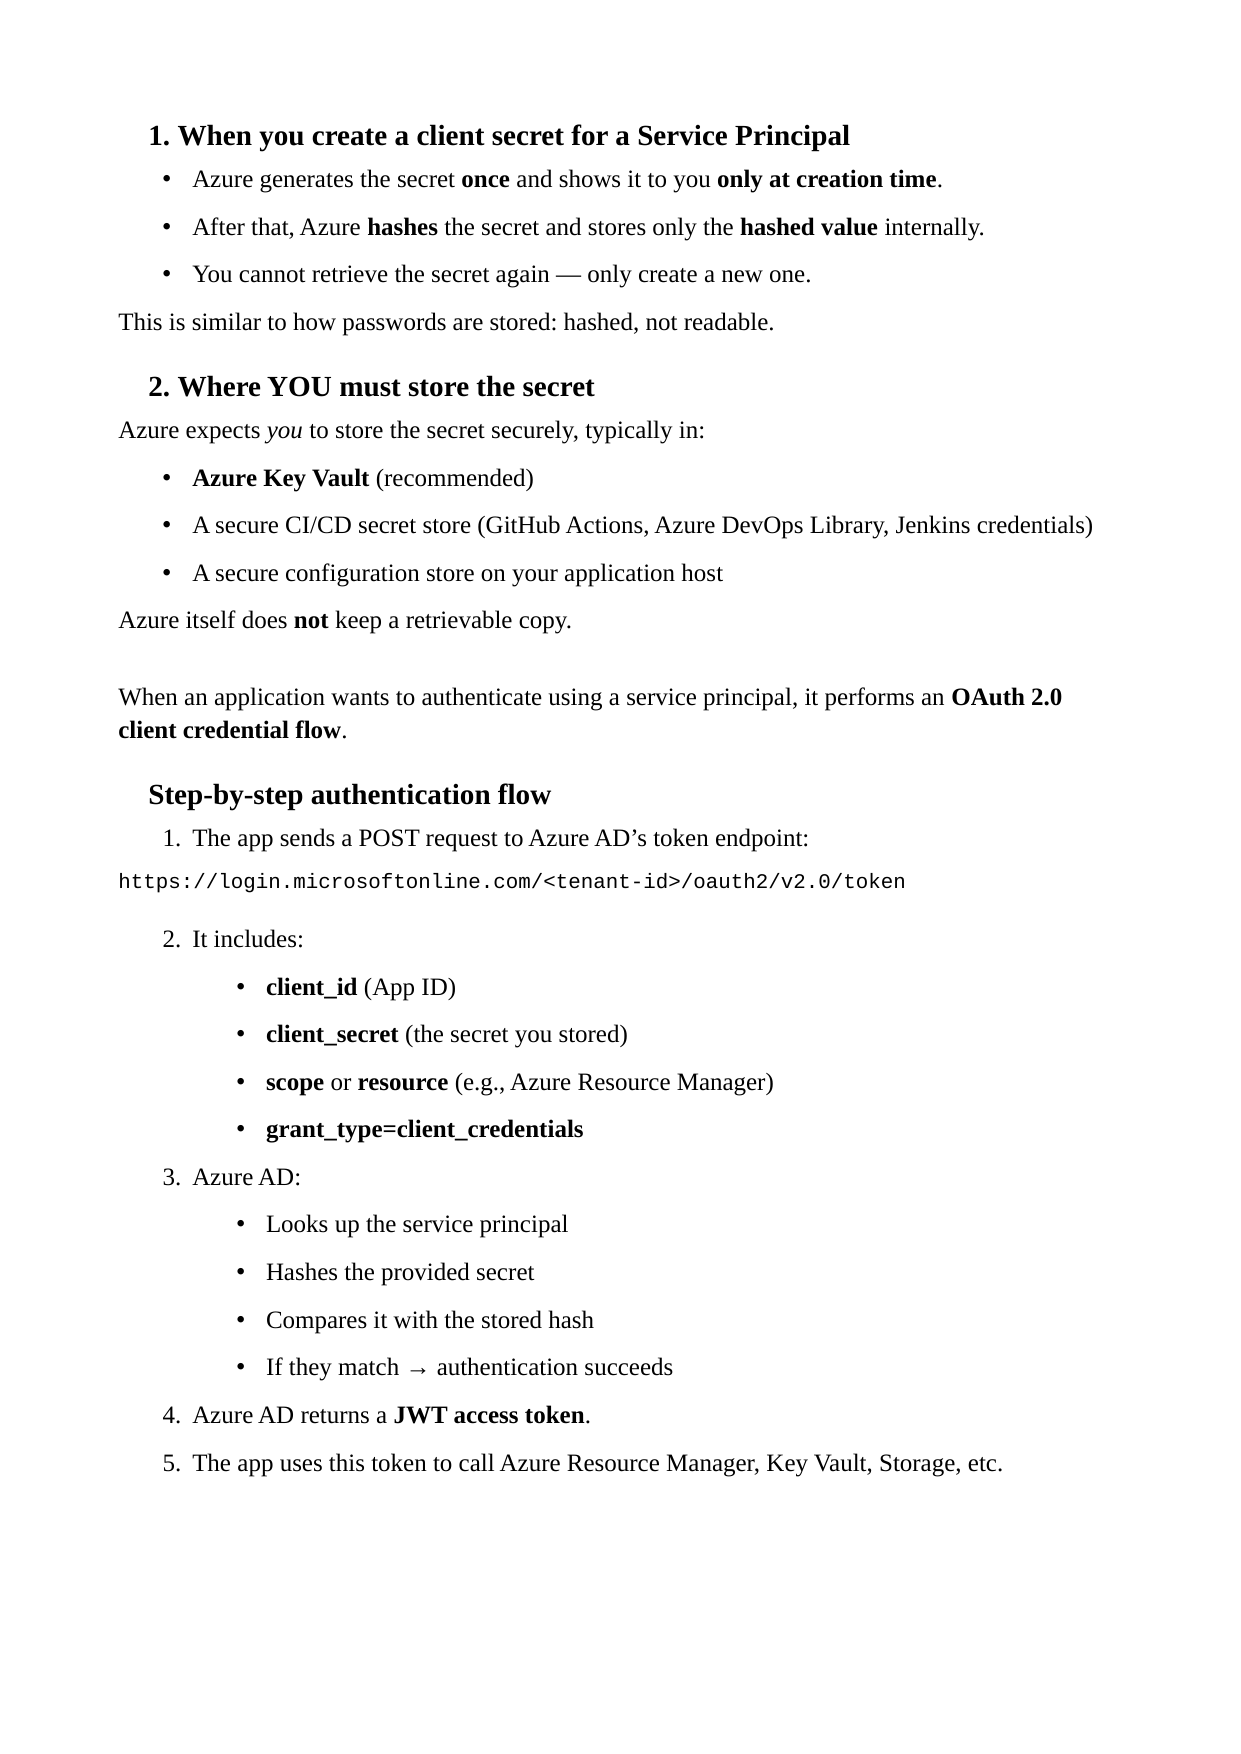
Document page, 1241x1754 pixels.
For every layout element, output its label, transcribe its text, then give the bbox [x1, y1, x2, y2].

list Azure generates the secret once and shows it to you only at creation time. [162, 164, 1122, 193]
subtitle ✅ 2. Where YOU must store the secret [118, 369, 1122, 403]
list It includes: [162, 924, 1122, 953]
text When an application wants to authenticate using a service principal, it performs an OAuth 2.0 client credential flow. [118, 682, 1122, 744]
text Azure expects you to store the secret securely, typically in: [118, 415, 1122, 444]
list client_secret (the secret you stored) [236, 1019, 1122, 1048]
text This is similar to how passwords are stored: hashed, not readable. [118, 307, 1122, 336]
list You cannot retrieve the secret again — only create a new one. [162, 259, 1122, 288]
list A secure CI/CD secret store (GitHub Actions, Azure DevOps Library, Jenkins credentials) [162, 510, 1122, 539]
subtitle ✅ Step-by-step authentication flow [118, 777, 1122, 811]
list Compares it with the stored hash [236, 1305, 1122, 1333]
list Azure AD returns a JWT access token. [162, 1400, 1122, 1429]
subtitle ✅ 1. When you create a client secret for a Service Principal [118, 118, 1122, 152]
list Azure Key Vault (recommended) [162, 463, 1122, 492]
text Azure itself does not keep a retrievable copy. [118, 606, 1122, 634]
list grant_type=client_credentials [236, 1114, 1122, 1143]
list scope or resource (e.g., Azure Resource Manager) [236, 1067, 1122, 1096]
list The app uses this token to call Azure Resource Manager, Key Vault, Storage, etc. [162, 1448, 1122, 1476]
list client_id (App ID) [236, 972, 1122, 1000]
list Azure AD: [162, 1162, 1122, 1191]
list Hashes the provided secret [236, 1257, 1122, 1286]
list A secure configuration store on your application host [162, 558, 1122, 587]
text https://login.microsoftonline.com/<tenant-id>/oauth2/v2.0/token [118, 871, 1122, 894]
list After that, Azure hashes the secret and stores only the hashed value internally. [162, 212, 1122, 241]
list If they match → authentication succeeds [236, 1352, 1122, 1381]
list The app sends a POST request to Azure AD’s token endpoint: [162, 823, 1122, 852]
list Looks up the service principal [236, 1209, 1122, 1238]
